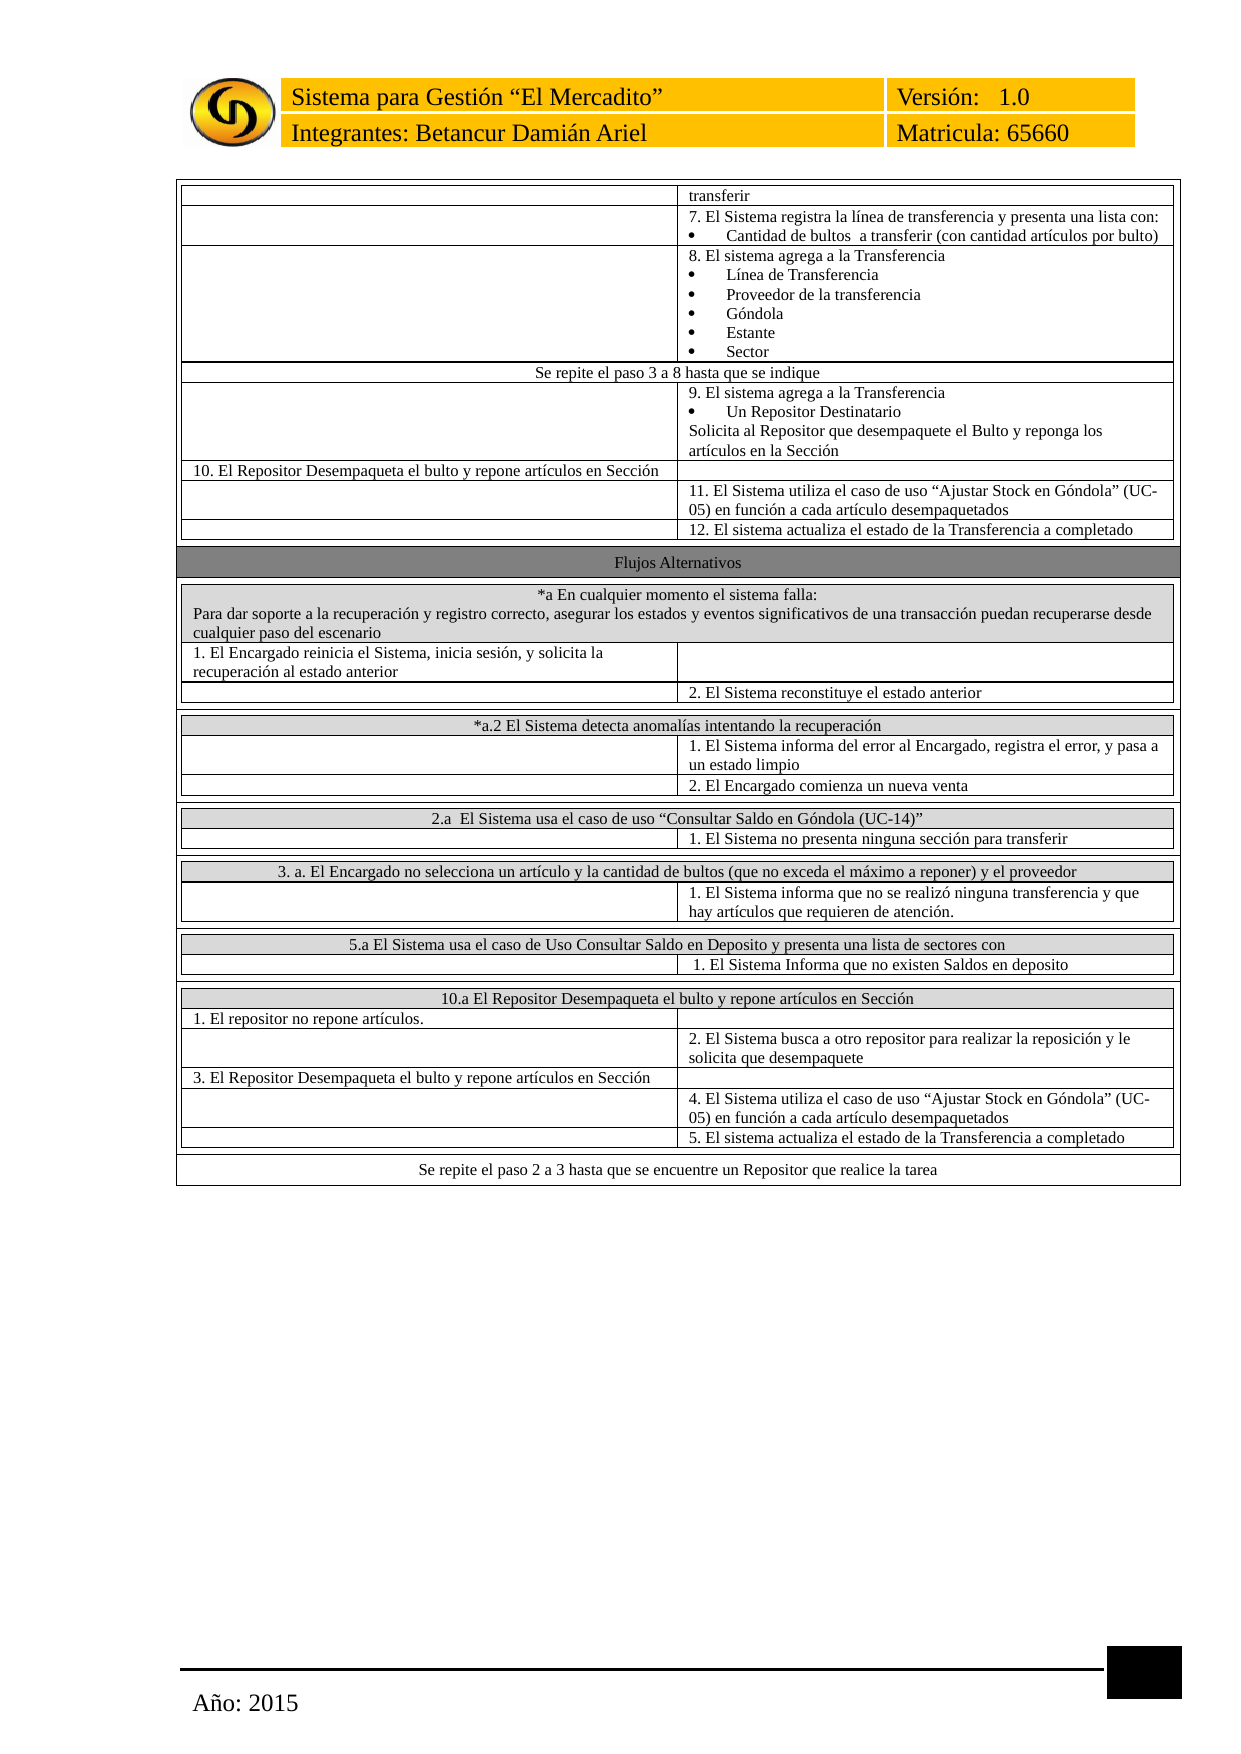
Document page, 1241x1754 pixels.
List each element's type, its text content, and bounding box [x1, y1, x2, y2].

table_header 5.a El Sistema usa el caso de Uso Consultar Saldo en Deposito y presenta una lista de sectores con [182, 935, 1173, 954]
table_cell 2. El Encargado comienza un nueva venta [678, 775, 1173, 794]
table_cell 1. El Sistema no presenta ninguna sección para transferir [678, 829, 1173, 848]
table_cell 4. El Sistema utiliza el caso de uso “Ajustar Stock en Góndola” (UC-05) en función a cada artículo desempaquetados [678, 1089, 1173, 1127]
table_header 10.a El Repositor Desempaqueta el bulto y repone artículos en Sección [182, 989, 1173, 1008]
table_cell [177, 180, 1180, 546]
table_cell [182, 1128, 677, 1147]
table_cell [177, 578, 1180, 708]
table_cell [678, 1009, 1173, 1028]
table_cell [182, 829, 677, 848]
table_cell [678, 1068, 1173, 1087]
table_cell [182, 481, 677, 519]
table_cell [678, 461, 1173, 480]
table_cell 1. El Sistema informa del error al Encargado, registra el error, y pasa a un estado limpio [678, 736, 1173, 774]
table_cell 10. El Repositor Desempaqueta el bulto y repone artículos en Sección [182, 461, 677, 480]
table_cell 12. El sistema actualiza el estado de la Transferencia a completado [678, 520, 1173, 539]
table_cell [182, 955, 677, 974]
table_header 3. a. El Encargado no selecciona un artículo y la cantidad de bultos (que no exceda el máximo a reponer) y el proveedor [182, 862, 1173, 881]
table_cell 5. El sistema actualiza el estado de la Transferencia a completado [678, 1128, 1173, 1147]
table_cell [182, 683, 677, 702]
table_cell [177, 982, 1180, 1154]
table_header *a.2 El Sistema detecta anomalías intentando la recuperación [182, 716, 1173, 735]
table_cell [182, 186, 677, 205]
table_cell 9. El sistema agrega a la Transferencia Un Repositor Destinatario Solicita al Repositor que desempaquete el Bulto y reponga los artículos en la Sección [678, 383, 1173, 459]
table_cell Se repite el paso 3 a 8 hasta que se indique [182, 363, 1173, 382]
table_header *a En cualquier momento el sistema falla: Para dar soporte a la recuperación y registro correcto, asegurar los estados y eventos significativos de una transacción puedan recuperarse desde cualquier paso del escenario [182, 585, 1173, 642]
table_cell [182, 1089, 677, 1127]
table_cell 1. El repositor no repone artículos. [182, 1009, 677, 1028]
table_cell [182, 736, 677, 774]
table_cell [182, 775, 677, 794]
table_cell 3. El Repositor Desempaqueta el bulto y repone artículos en Sección [182, 1068, 677, 1087]
table_cell Flujos Alternativos [177, 547, 1180, 577]
table_cell transferir [678, 186, 1173, 205]
table_cell 2. El Sistema busca a otro repositor para realizar la reposición y le solicita que desempaquete [678, 1029, 1173, 1067]
table_cell 2. El Sistema reconstituye el estado anterior [678, 683, 1173, 702]
table_cell [177, 803, 1180, 855]
table_cell [177, 929, 1180, 981]
table_cell 11. El Sistema utiliza el caso de uso “Ajustar Stock en Góndola” (UC-05) en función a cada artículo desempaquetados [678, 481, 1173, 519]
table_cell [678, 643, 1173, 681]
table_cell [182, 883, 677, 921]
table_cell 1. El Sistema Informa que no existen Saldos en deposito [678, 955, 1173, 974]
table_cell [182, 1029, 677, 1067]
table_cell Se repite el paso 2 a 3 hasta que se encuentre un Repositor que realice la tarea [177, 1155, 1180, 1185]
table_cell [182, 383, 677, 459]
table_cell 1. El Sistema informa que no se realizó ninguna transferencia y que hay artículos que requieren de atención. [678, 883, 1173, 921]
table_cell 1. El Encargado reinicia el Sistema, inicia sesión, y solicita la recuperación al estado anterior [182, 643, 677, 681]
table_cell [177, 710, 1180, 801]
table_cell [177, 856, 1180, 928]
table_cell [182, 246, 677, 361]
table_cell [182, 520, 677, 539]
table_cell 8. El sistema agrega a la Transferencia Línea de Transferencia Proveedor de la transferencia Góndola Estante Sector [678, 246, 1173, 361]
table_cell [182, 206, 677, 245]
table_cell 7. El Sistema registra la línea de transferencia y presenta una lista con: Cantidad de bultos a transferir (con cantidad artículos por bulto) [678, 206, 1173, 245]
table_header 2.a El Sistema usa el caso de uso “Consultar Saldo en Góndola (UC-14)” [182, 809, 1173, 828]
